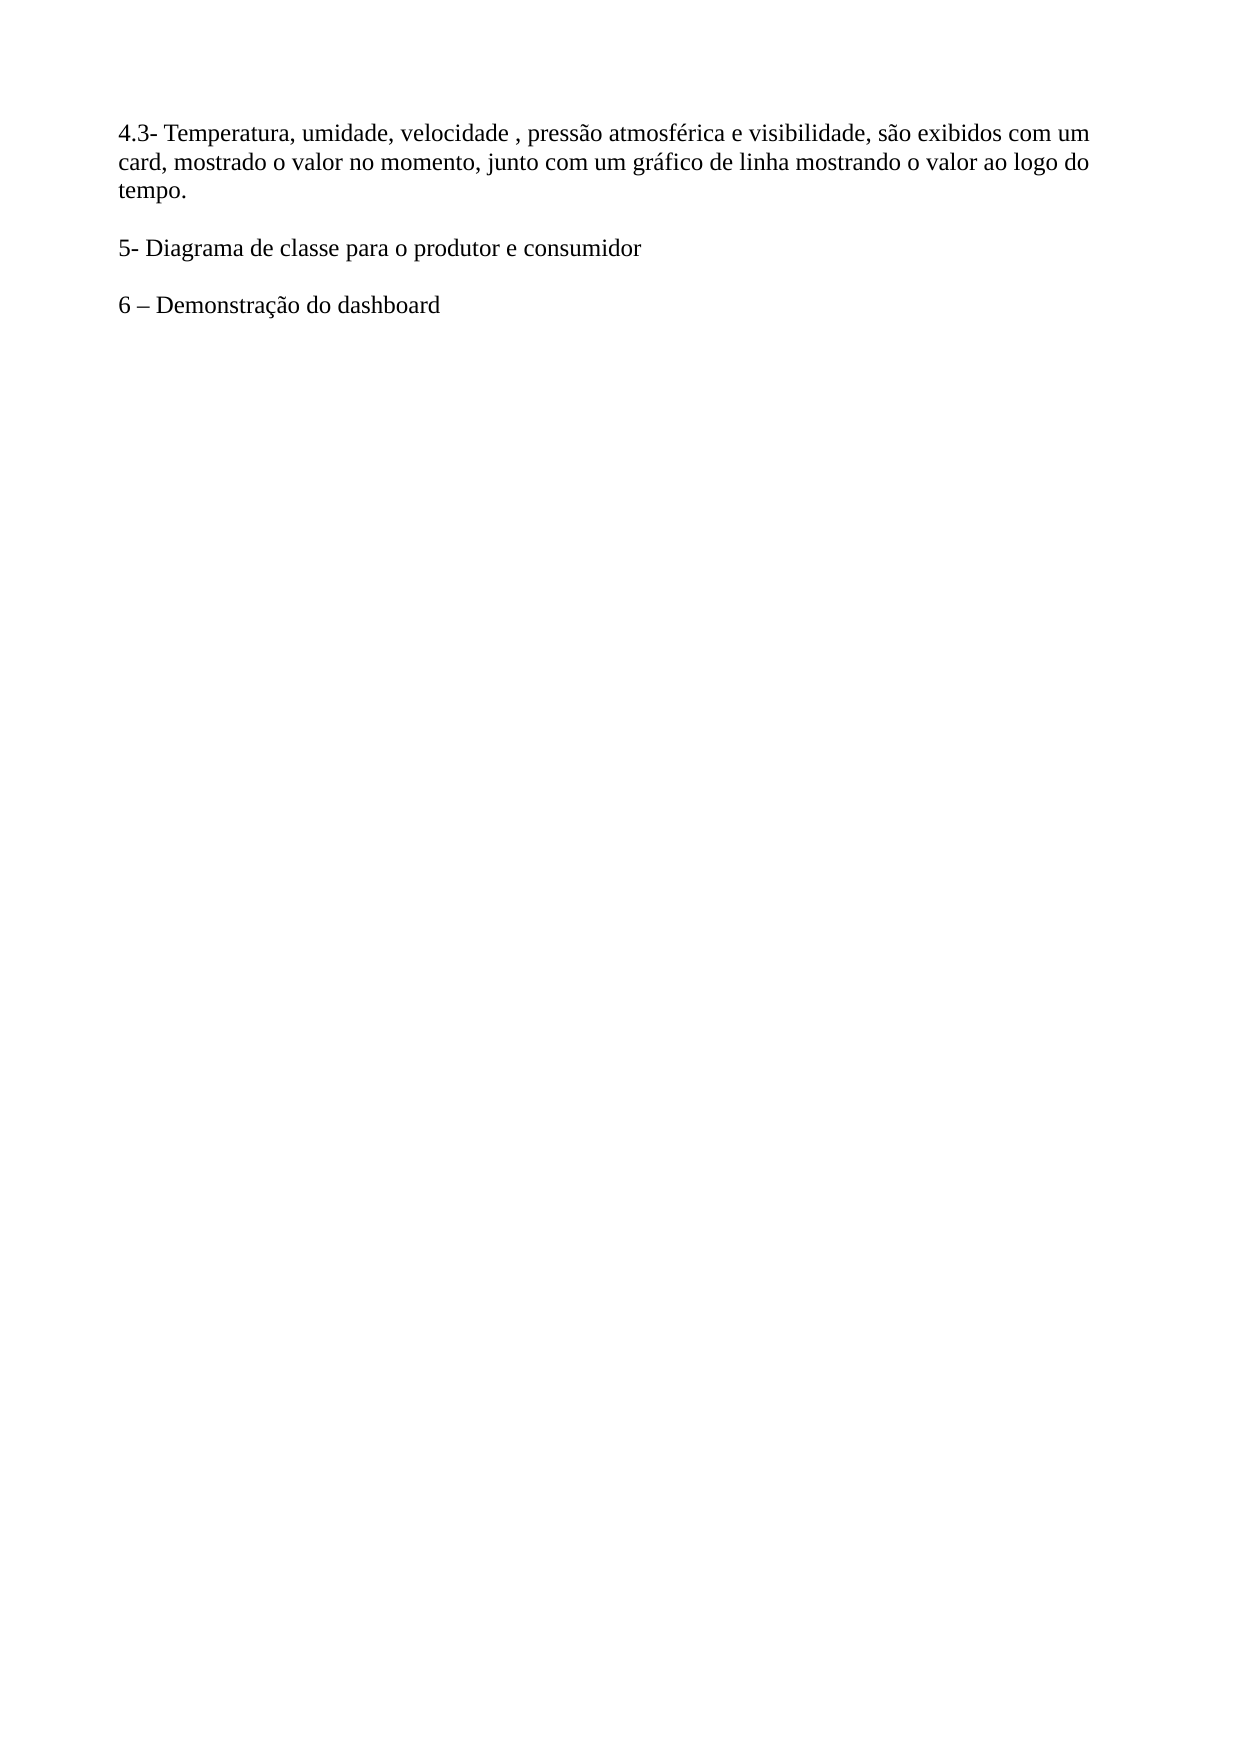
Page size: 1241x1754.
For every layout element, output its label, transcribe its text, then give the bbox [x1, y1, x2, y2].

text 5- Diagrama de classe para o produtor e consumidor [118, 233, 1122, 262]
text 6 – Demonstração do dashboard [118, 291, 1122, 319]
text 4.3- Temperatura, umidade, velocidade , pressão atmosférica e visibilidade, são exibidos com um card, mostrado o valor no momento, junto com um gráfico de linha mostrando o valor ao logo do tempo. [118, 118, 1122, 204]
